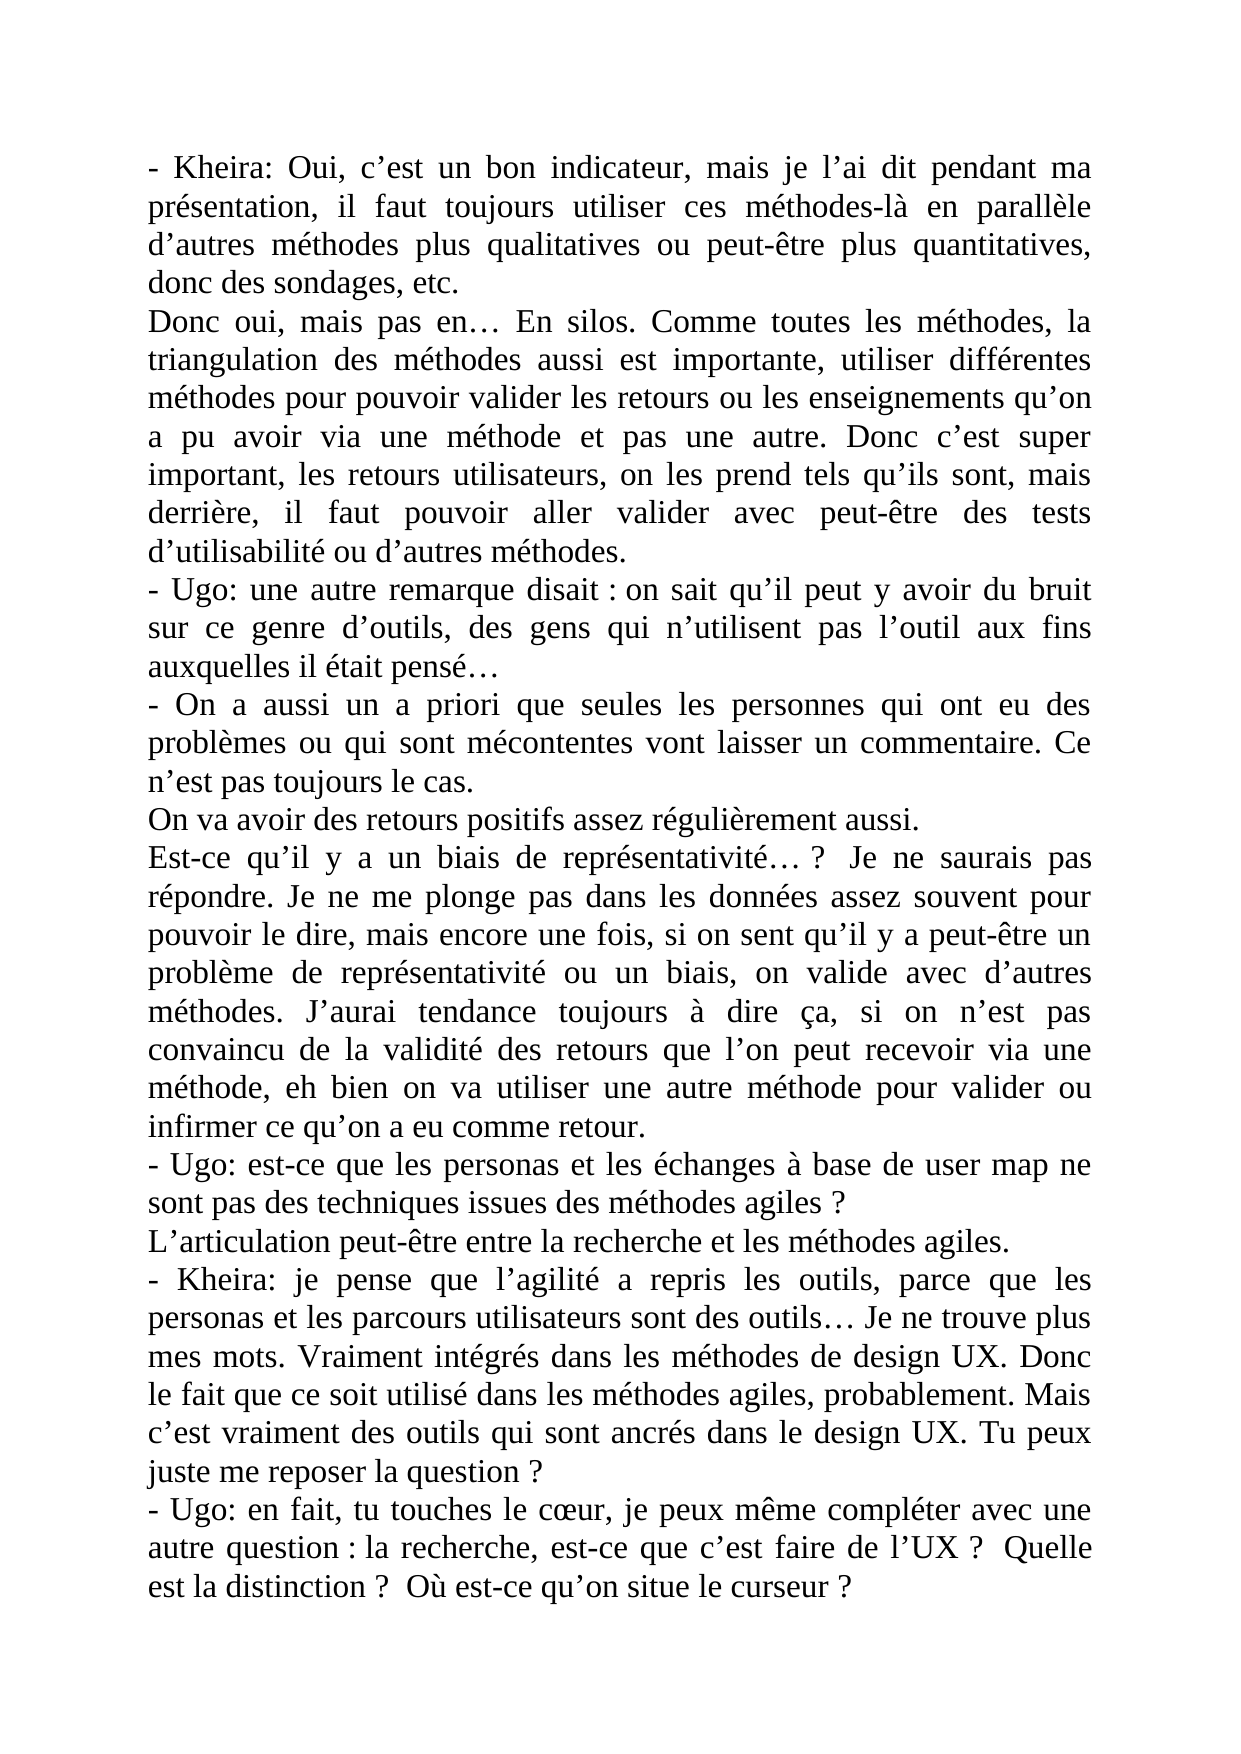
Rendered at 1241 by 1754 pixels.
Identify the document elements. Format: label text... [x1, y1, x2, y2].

text - On a aussi un a priori que seules les personnes qui ont eu des problèmes ou qui sont mécontentes vont laisser un commentaire. Ce n’est pas toujours le cas. [148, 684, 1093, 799]
text Est-ce qu’il y a un biais de représentativité… ? Je ne saurais pas répondre. Je ne me plonge pas dans les données assez souvent pour pouvoir le dire, mais encore une fois, si on sent qu’il y a peut-être un problème de représentativité ou un biais, on valide avec d’autres méthodes. J’aurai tendance toujours à dire ça, si on n’est pas convaincu de la validité des retours que l’on peut recevoir via une méthode, eh bien on va utiliser une autre méthode pour valider ou infirmer ce qu’on a eu comme retour. [148, 838, 1093, 1144]
text - Kheira: Oui, c’est un bon indicateur, mais je l’ai dit pendant ma présentation, il faut toujours utiliser ces méthodes-là en parallèle d’autres méthodes plus qualitatives ou peut-être plus quantitatives, donc des sondages, etc. [148, 148, 1093, 301]
text - Kheira: je pense que l’agilité a repris les outils, parce que les personas et les parcours utilisateurs sont des outils… Je ne trouve plus mes mots. Vraiment intégrés dans les méthodes de design UX. Donc le fait que ce soit utilisé dans les méthodes agiles, probablement. Mais c’est vraiment des outils qui sont ancrés dans le design UX. Tu peux juste me reposer la question ? [148, 1259, 1093, 1489]
text - Ugo: en fait, tu touches le cœur, je peux même compléter avec une autre question : la recherche, est-ce que c’est faire de l’UX ? Quelle est la distinction ? Où est-ce qu’on situe le curseur ? [148, 1489, 1093, 1604]
text - Ugo: est-ce que les personas et les échanges à base de user map ne sont pas des techniques issues des méthodes agiles ? [148, 1144, 1093, 1221]
text Donc oui, mais pas en… En silos. Comme toutes les méthodes, la triangulation des méthodes aussi est importante, utiliser différentes méthodes pour pouvoir valider les retours ou les enseignements qu’on a pu avoir via une méthode et pas une autre. Donc c’est super important, les retours utilisateurs, on les prend tels qu’ils sont, mais derrière, il faut pouvoir aller valider avec peut-être des tests d’utilisabilité ou d’autres méthodes. [148, 301, 1093, 569]
text - Ugo: une autre remarque disait : on sait qu’il peut y avoir du bruit sur ce genre d’outils, des gens qui n’utilisent pas l’outil aux fins auxquelles il était pensé… [148, 569, 1093, 684]
text L’articulation peut-être entre la recherche et les méthodes agiles. [148, 1221, 1093, 1259]
text On va avoir des retours positifs assez régulièrement aussi. [148, 799, 1093, 838]
